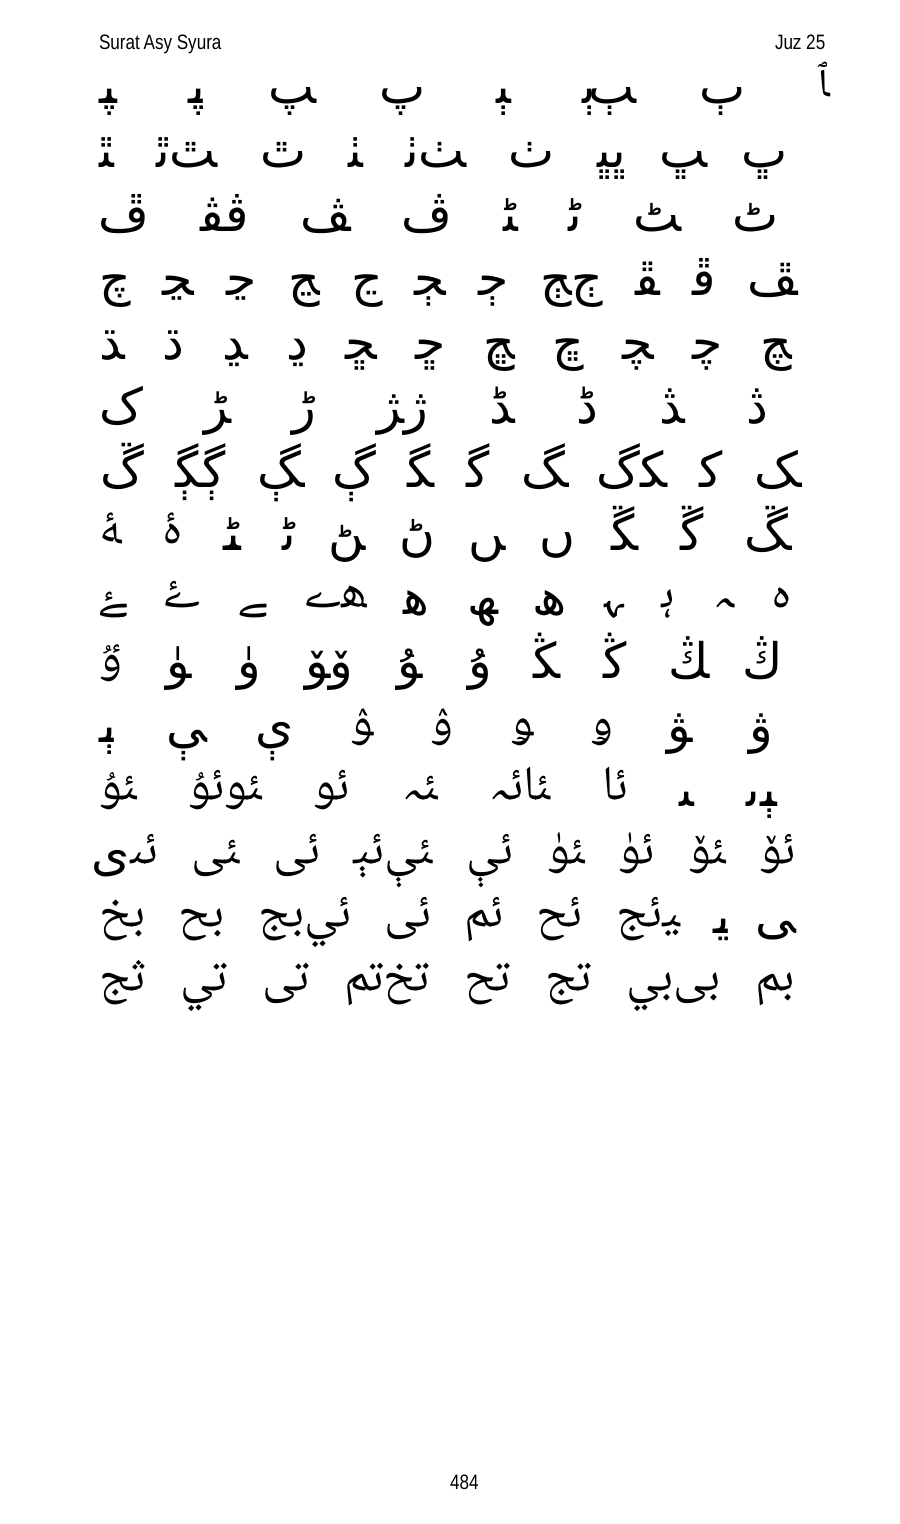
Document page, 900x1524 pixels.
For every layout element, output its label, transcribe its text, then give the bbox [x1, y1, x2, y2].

text ﮛ ﮜ ﮝ ﮞ ﮟ ﮠ ﮡ ﮢ ﮣ ﮤ ﮥ [99, 507, 829, 571]
text ﭻ ﭼ ﭽ ﭾ ﭿ ﮀ ﮁ ﮂ ﮃ ﮄ ﮅ [99, 315, 829, 379]
text ﯞ ﯟ ﯠ ﯡ ﯢ ﯣ ﯤ ﯥ ﯦ [99, 698, 829, 762]
text ﰈ ﰉﰊ ﰋ ﰌ ﰍﰎ ﰏ ﰐ ﰑ [99, 954, 829, 1018]
text ﭦ ﭧ ﭨ ﭩ ﭪ ﭫ ﭬﭭ ﭮ [99, 188, 829, 252]
text ﭑ ﭒ ﭓﭔ ﭕ ﭖ ﭗ ﭘ ﭙ [99, 60, 829, 124]
text ﯲ ﯳ ﯴ ﯵ ﯶ ﯷﯸ ﯹ ﯺ ﯻﯼ [99, 826, 829, 890]
text ﯓ ﯔ ﯕ ﯖ ﯗ ﯘ ﯙﯚ ﯛ ﯜ ﯝ [99, 635, 829, 698]
text ﮆ ﮇ ﮈ ﮉ ﮊﮋ ﮌ ﮍ ﮎ [99, 379, 829, 443]
text ﭚ ﭛ ﭜﭝ ﭞ ﭟﭠ ﭡ ﭢ ﭣﭤ ﭥ [99, 124, 829, 188]
text ﮏ ﮐ ﮑﮒ ﮓ ﮔ ﮕ ﮖ ﮗ ﮘﮙ ﮚ [99, 443, 829, 507]
text ﭯ ﭰ ﭱ ﭲﭳ ﭴ ﭵ ﭶ ﭷ ﭸ ﭹ ﭺ [99, 252, 829, 315]
text ﯽ ﯾ ﯿﰀ ﰁ ﰂ ﰃ ﰄﰅ ﰆ ﰇ [99, 890, 829, 954]
text ﯧﯨ ﯩ ﯪ ﯫﯬ ﯭ ﯮ ﯯﯰ ﯱ [99, 762, 829, 826]
text ﮦ ﮧ ﮨ ﮩ ﮪ ﮫ ﮬ ﮭﮮ ﮯ ﮰ ﮱ [99, 571, 829, 635]
